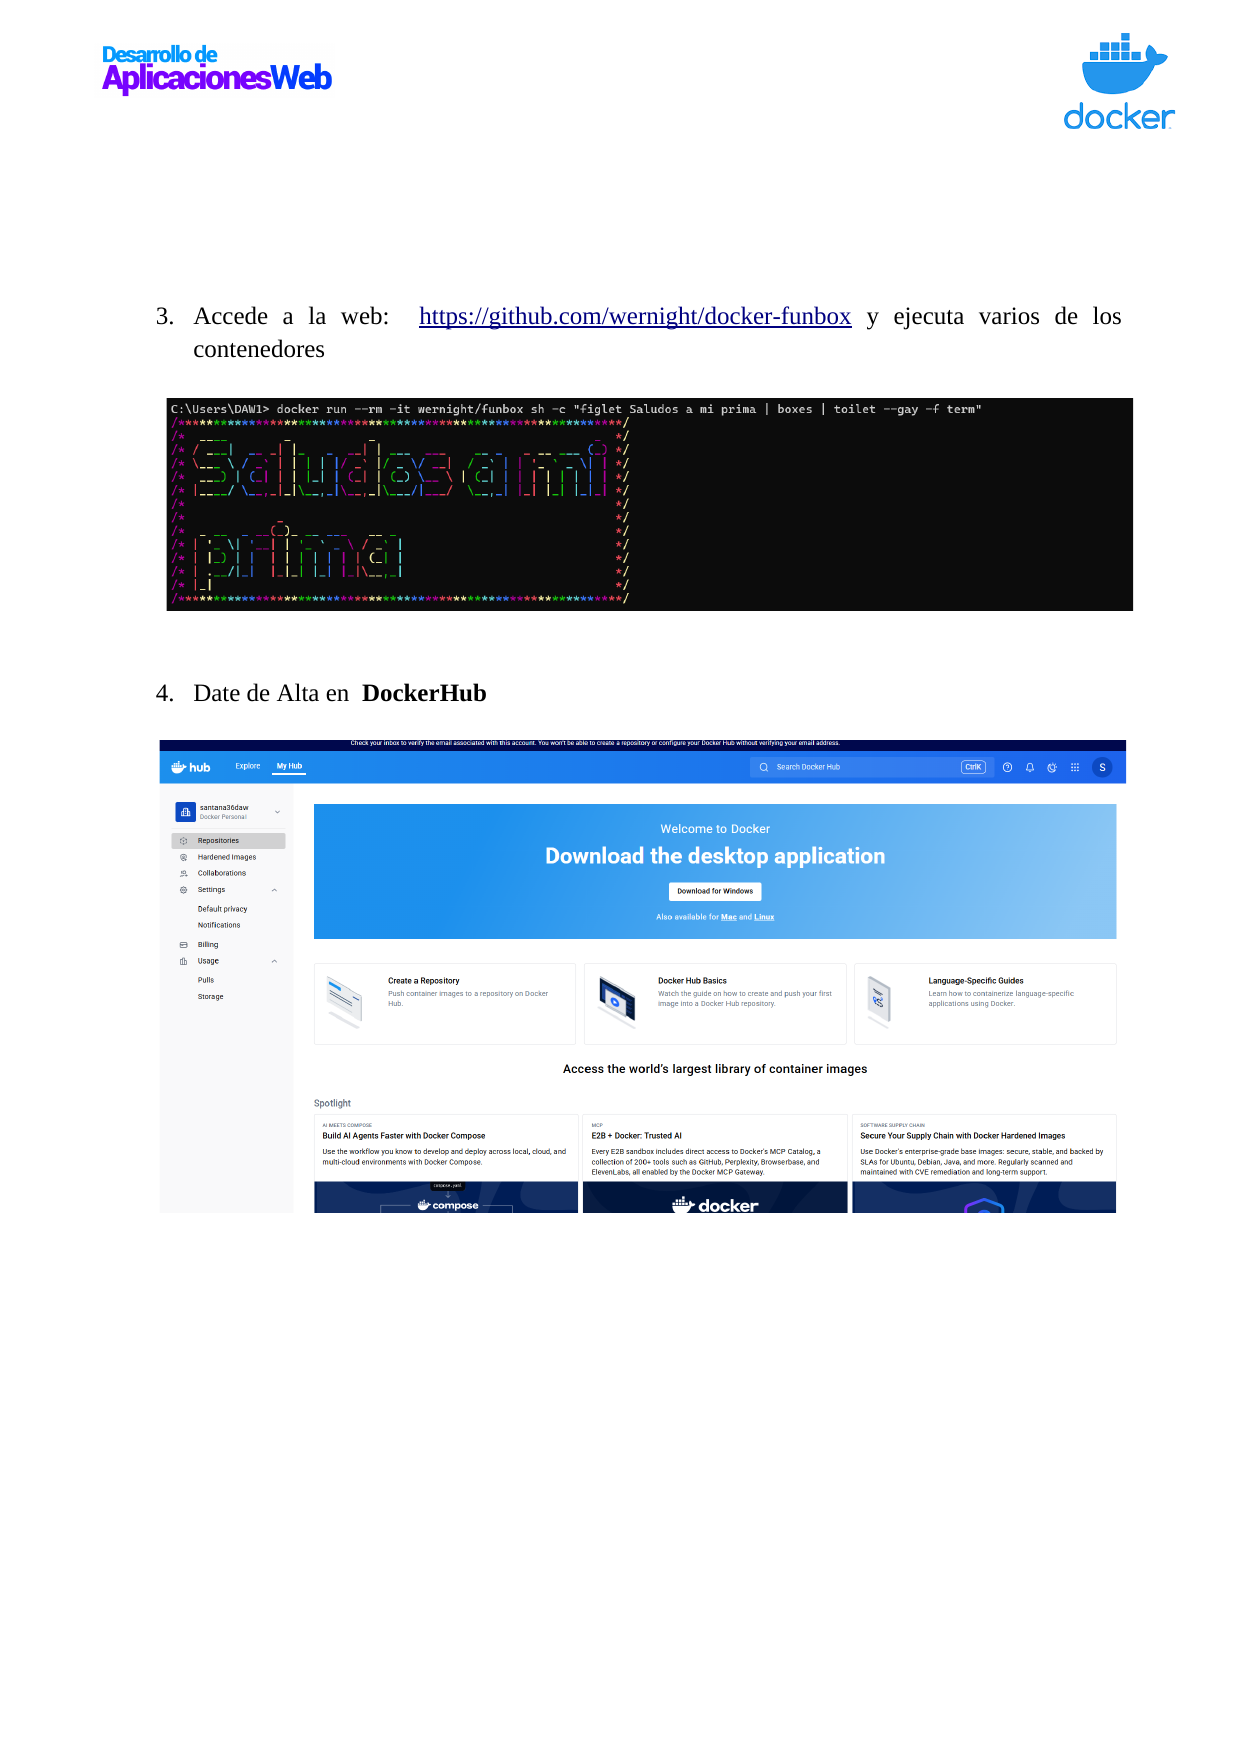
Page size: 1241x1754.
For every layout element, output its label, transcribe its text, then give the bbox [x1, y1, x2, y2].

picture [1064, 33, 1176, 129]
list Accede a la web: https://github.com/wernight/docker-funbox y ejecuta varios de los contenedores [156, 301, 1122, 363]
picture [159, 740, 1127, 1213]
list Date de Alta en DockerHub [156, 678, 1122, 706]
picture [94, 43, 336, 98]
picture [166, 398, 1134, 611]
